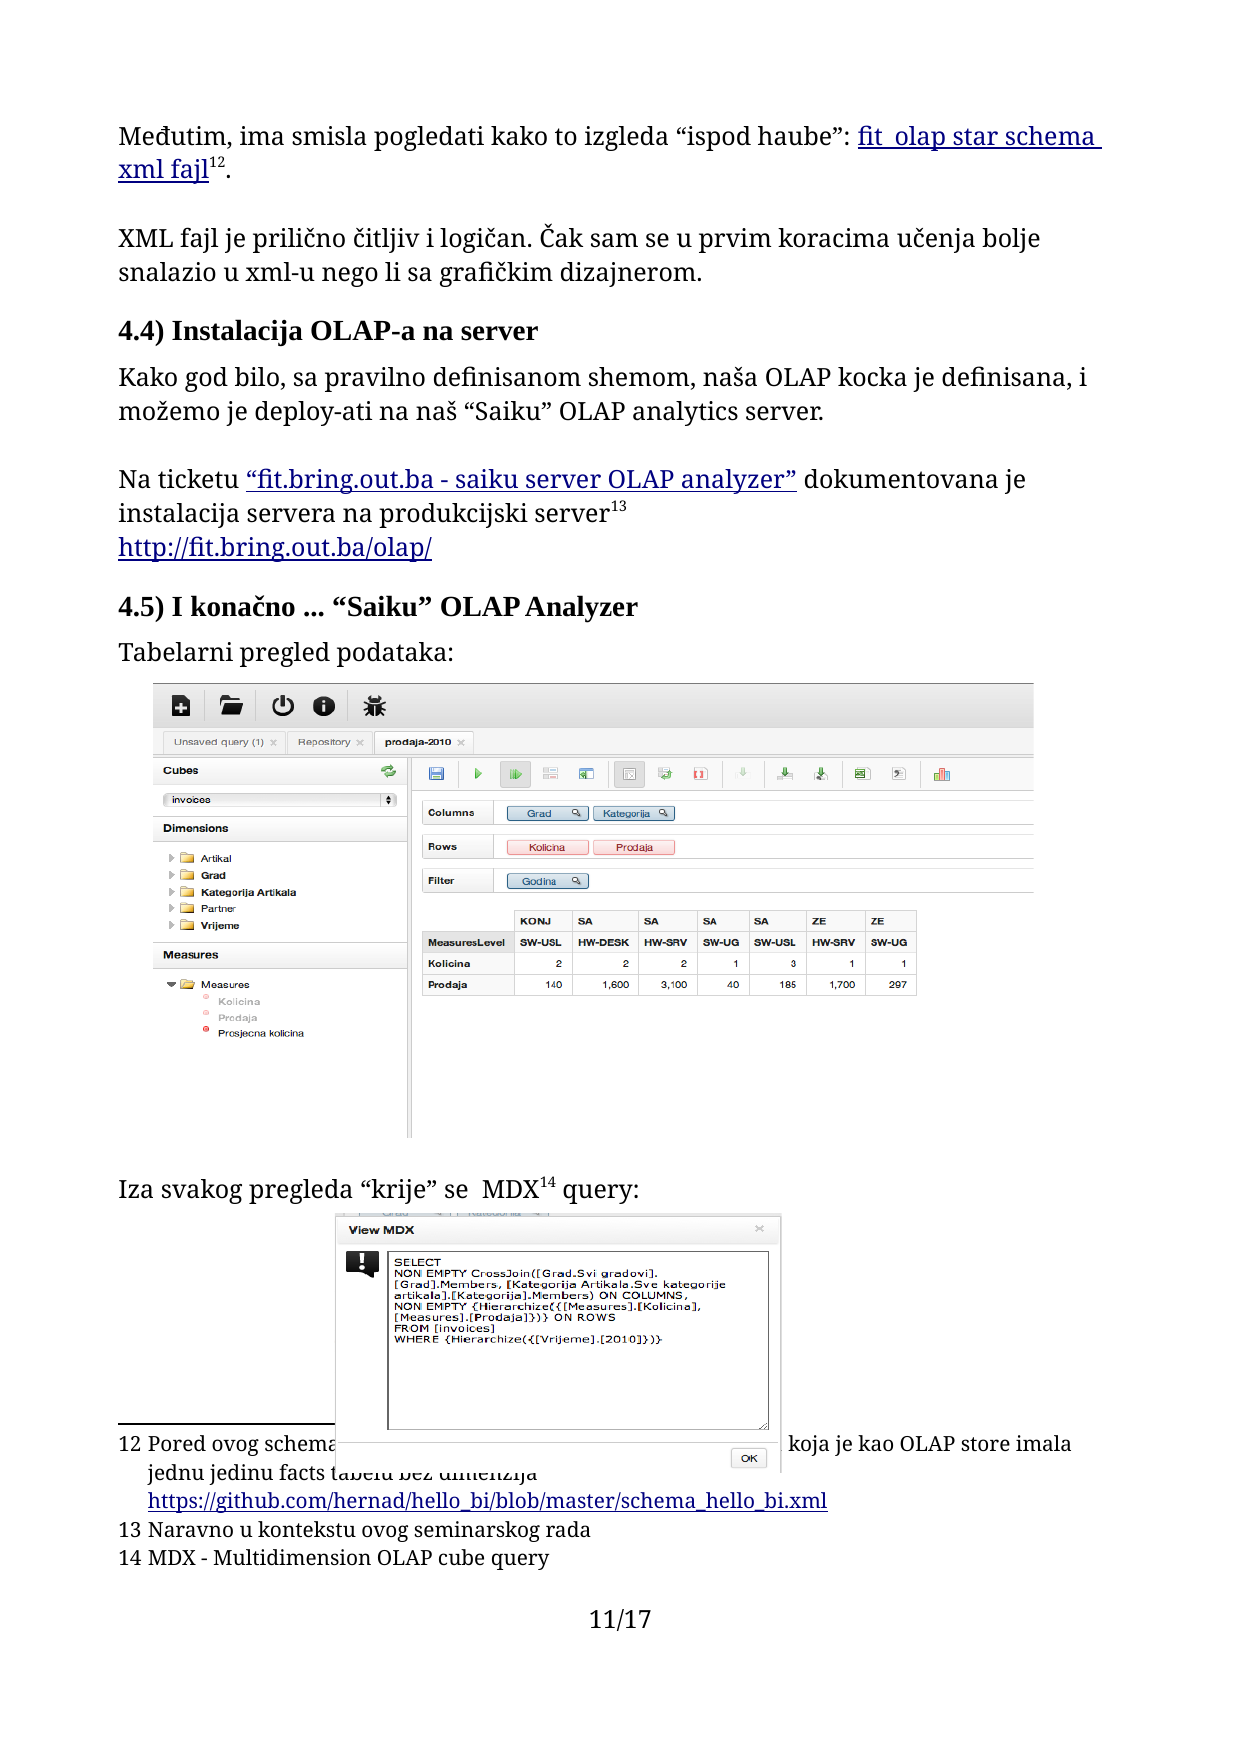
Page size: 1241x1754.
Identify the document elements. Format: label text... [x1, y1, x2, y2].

text MDX - Multidimension OLAP cube query [118, 1543, 1122, 1572]
subtitle 4.5) I konačno ... “Saiku” OLAP Analyzer [118, 589, 1122, 622]
picture [153, 683, 1034, 1138]
text XML fajl je prilično čitljiv i logičan. Čak sam se u prvim koracima učenja bolje snalazio u xml-u nego li sa grafičkim dizajnerom. [118, 220, 1122, 288]
text http://fit.bring.out.ba/olap/ [118, 530, 1122, 564]
text Iza svakog pregleda “krije” se MDX query: [118, 1171, 1122, 1206]
text Tabelarni pregled podataka: [118, 635, 1122, 669]
text Na ticketu “fit.bring.out.ba - saiku server OLAP analyzer” dokumentovana je instalacija servera na produkcijski server [118, 462, 1122, 530]
text Naravno u kontekstu ovog seminarskog rada [118, 1515, 1122, 1543]
text Međutim, ima smisla pogledati kako to izgleda “ispod haube”: fit_olap star schema xml fajl. [118, 118, 1122, 186]
text Pored ovog schema fajla u github reposu postoji i prva varijanta koja je kao OLAP store imala jednu jedinu facts tabelu bez dimenzija https://github.com/hernad/hello_bi/blob/master/schema_hello_bi.xml [118, 1429, 1122, 1515]
subtitle 4.4) Instalacija OLAP-a na server [118, 313, 1122, 347]
text Kako god bilo, sa pravilno definisanom shemom, naša OLAP kocka je definisana, i možemo je deploy-ati na naš “Saiku” OLAP analytics server. [118, 359, 1122, 428]
picture [334, 1213, 782, 1473]
